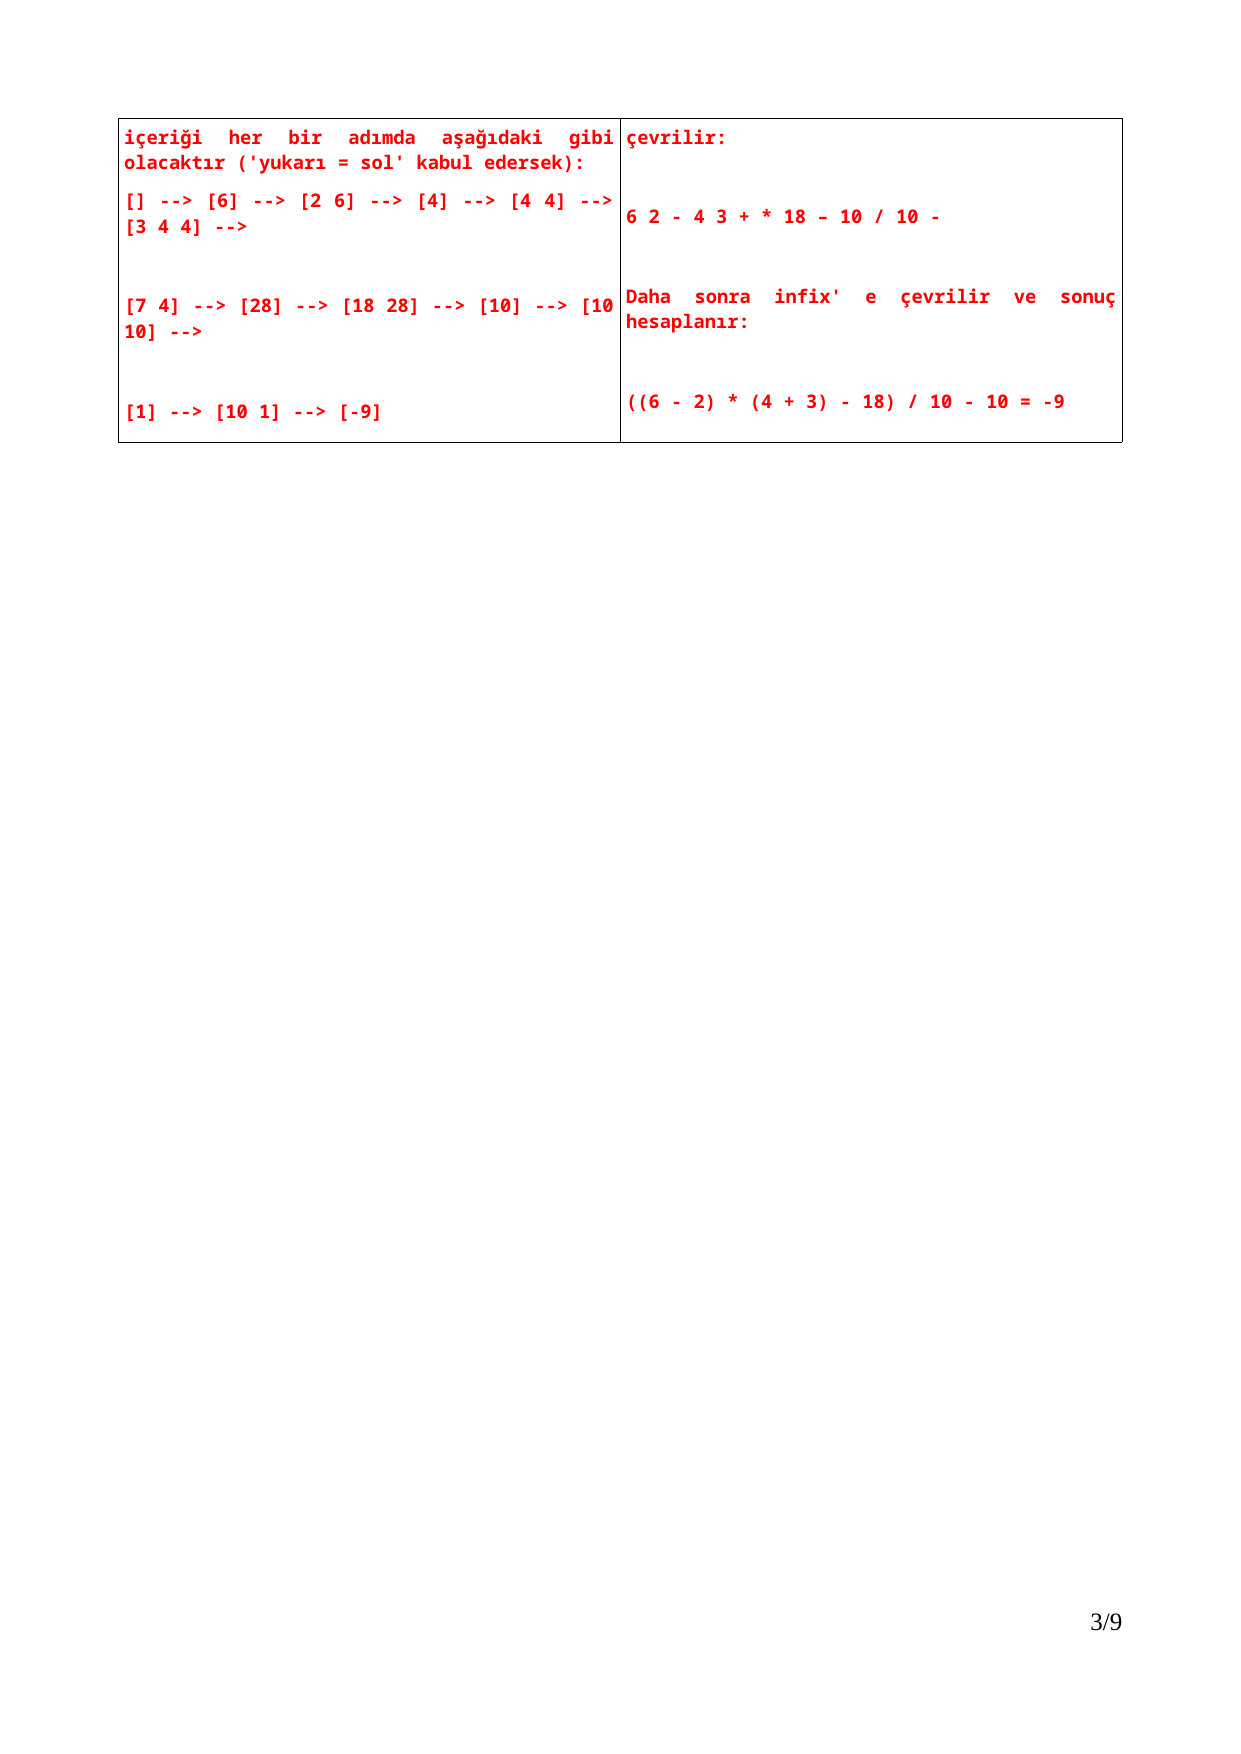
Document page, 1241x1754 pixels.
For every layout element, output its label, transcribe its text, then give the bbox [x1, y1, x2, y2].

table_header içeriği her bir adımda aşağıdaki gibi olacaktır ('yukarı = sol' kabul edersek): [] --> [6] --> [2 6] --> [4] --> [4 4] --> [3 4 4] --> [7 4] --> [28] --> [18 28] --> [10] --> [10 10] --> [1] --> [10 1] --> [-9] [119, 119, 620, 442]
table_header çevrilir: 6 2 - 4 3 + * 18 – 10 / 10 - Daha sonra infix' e çevrilir ve sonuç hesaplanır: ((6 - 2) * (4 + 3) - 18) / 10 - 10 = -9 [621, 119, 1122, 442]
